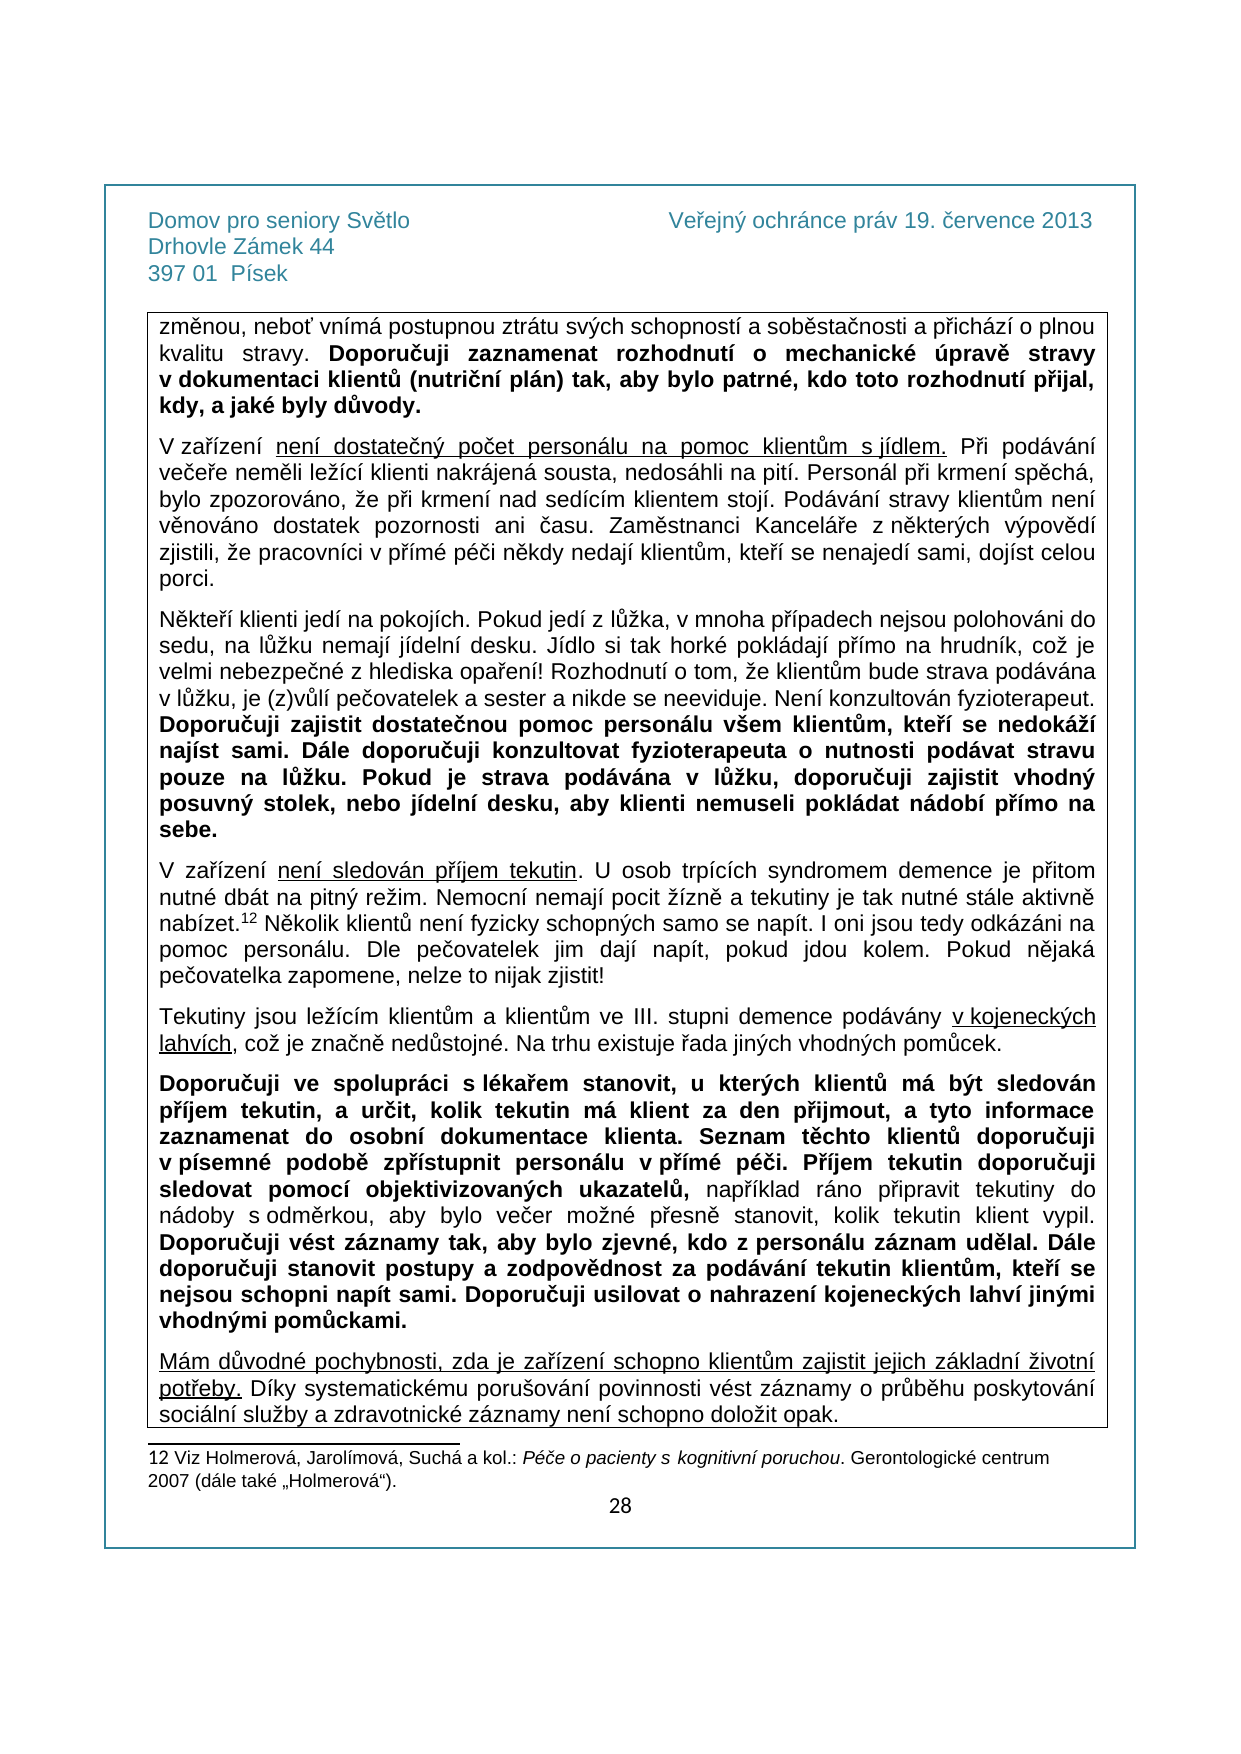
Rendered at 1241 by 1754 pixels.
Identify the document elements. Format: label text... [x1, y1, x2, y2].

table_cell změnou, neboť vnímá postupnou ztrátu svých schopností a soběstačnosti a přichází o plnou kvalitu stravy. Doporučuji zaznamenat rozhodnutí o mechanické úpravě stravy v dokumentaci klientů (nutriční plán) tak, aby bylo patrné, kdo toto rozhodnutí přijal, kdy, a jaké byly důvody. V zařízení není dostatečný počet personálu na pomoc klientům s jídlem. Při podávání večeře neměli ležící klienti nakrájená sousta, nedosáhli na pití. Personál při krmení spěchá, bylo zpozorováno, že při krmení nad sedícím klientem stojí. Podávání stravy klientům není věnováno dostatek pozornosti ani času. Zaměstnanci Kanceláře z některých výpovědí zjistili, že pracovníci v přímé péči někdy nedají klientům, kteří se nenajedí sami, dojíst celou porci. Někteří klienti jedí na pokojích. Pokud jedí z lůžka, v mnoha případech nejsou polohováni do sedu, na lůžku nemají jídelní desku. Jídlo si tak horké pokládají přímo na hrudník, což je velmi nebezpečné z hlediska opaření! Rozhodnutí o tom, že klientům bude strava podávána v lůžku, je (z)vůlí pečovatelek a sester a nikde se neeviduje. Není konzultován fyzioterapeut. Doporučuji zajistit dostatečnou pomoc personálu všem klientům, kteří se nedokáží najíst sami. Dále doporučuji konzultovat fyzioterapeuta o nutnosti podávat stravu pouze na lůžku. Pokud je strava podávána v lůžku, doporučuji zajistit vhodný posuvný stolek, nebo jídelní desku, aby klienti nemuseli pokládat nádobí přímo na sebe. V zařízení není sledován příjem tekutin. U osob trpících syndromem demence je přitom nutné dbát na pitný režim. Nemocní nemají pocit žízně a tekutiny je tak nutné stále aktivně nabízet. Několik klientů není fyzicky schopných samo se napít. I oni jsou tedy odkázáni na pomoc personálu. Dle pečovatelek jim dají napít, pokud jdou kolem. Pokud nějaká pečovatelka zapomene, nelze to nijak zjistit! Tekutiny jsou ležícím klientům a klientům ve III. stupni demence podávány v kojeneckých lahvích, což je značně nedůstojné. Na trhu existuje řada jiných vhodných pomůcek. Doporučuji ve spolupráci s lékařem stanovit, u kterých klientů má být sledován příjem tekutin, a určit, kolik tekutin má klient za den přijmout, a tyto informace zaznamenat do osobní dokumentace klienta. Seznam těchto klientů doporučuji v písemné podobě zpřístupnit personálu v přímé péči. Příjem tekutin doporučuji sledovat pomocí objektivizovaných ukazatelů, například ráno připravit tekutiny do nádoby s odměrkou, aby bylo večer možné přesně stanovit, kolik tekutin klient vypil. Doporučuji vést záznamy tak, aby bylo zjevné, kdo z personálu záznam udělal. Dále doporučuji stanovit postupy a zodpovědnost za podávání tekutin klientům, kteří se nejsou schopni napít sami. Doporučuji usilovat o nahrazení kojeneckých lahví jinými vhodnými pomůckami. Mám důvodné pochybnosti, zda je zařízení schopno klientům zajistit jejich základní životní potřeby. Díky systematickému porušování povinnosti vést záznamy o průběhu poskytování sociální služby a zdravotnické záznamy není schopno doložit opak. [148, 313, 1107, 1427]
